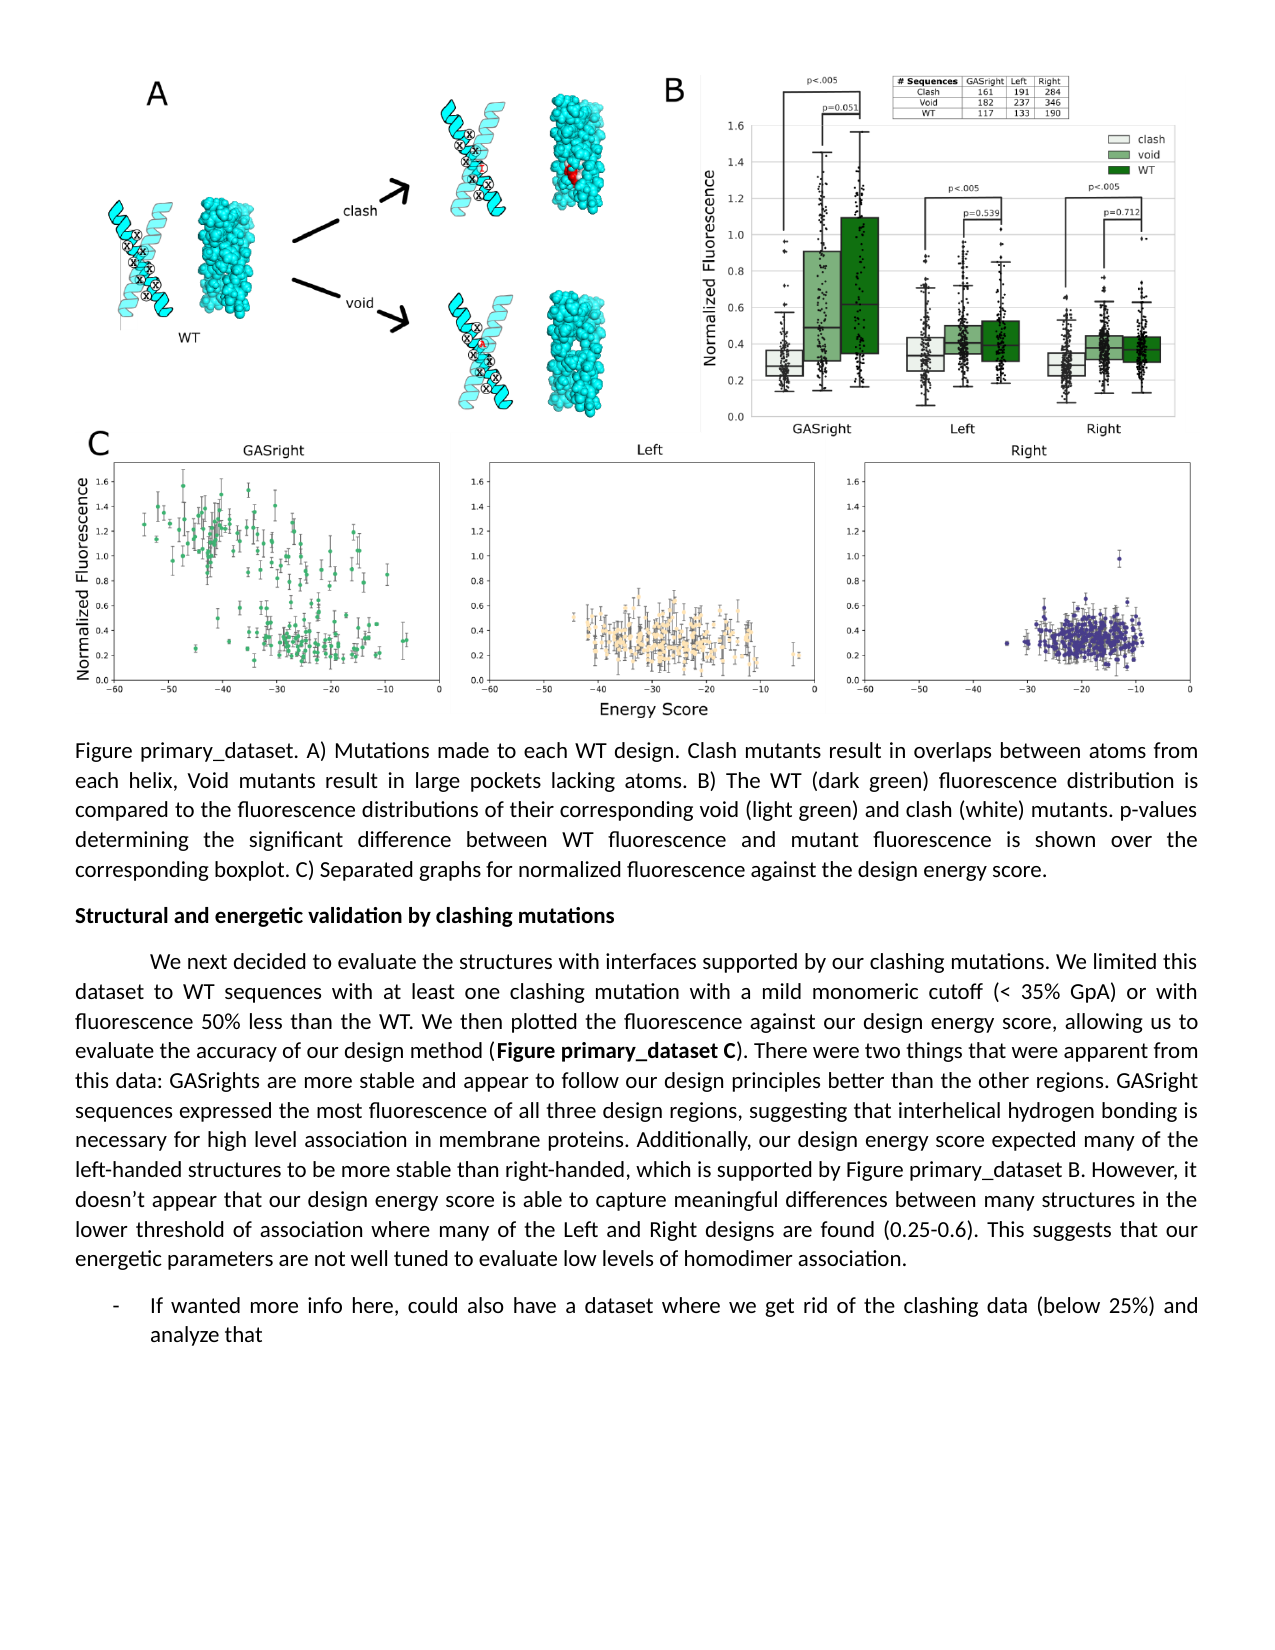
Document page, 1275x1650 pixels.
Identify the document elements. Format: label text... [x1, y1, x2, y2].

text We next decided to evaluate the structures with interfaces supported by our clashing mutations. We limited this dataset to WT sequences with at least one clashing mutation with a mild monomeric cutoff (< 35% GpA) or with fluorescence 50% less than the WT. We then plotted the fluorescence against our design energy score, allowing us to evaluate the accuracy of our design method (Figure primary_dataset C). There were two things that were apparent from this data: GASrights are more stable and appear to follow our design principles better than the other regions. GASright sequences expressed the most fluorescence of all three design regions, suggesting that interhelical hydrogen bonding is necessary for high level association in membrane proteins. Additionally, our design energy score expected many of the left-handed structures to be more stable than right-handed, which is supported by Figure primary_dataset B. However, it doesn’t appear that our design energy score is able to capture meaningful differences between many structures in the lower threshold of association where many of the Left and Right designs are found (0.25-0.6). This suggests that our energetic parameters are not well tuned to evaluate low levels of homodimer association. [75, 947, 1200, 1272]
text Figure primary_dataset. A) Mutations made to each WT design. Clash mutants result in overlaps between atoms from each helix, Void mutants result in large pockets lacking atoms. B) The WT (dark green) fluorescence distribution is compared to the fluorescence distributions of their corresponding void (light green) and clash (white) mutants. p-values determining the significant difference between WT fluorescence and mutant fluorescence is shown over the corresponding boxplot. C) Separated graphs for normalized fluorescence against the design energy score. [75, 736, 1200, 883]
list If wanted more info here, could also have a dataset where we get rid of the clashing data (below 25%) and analyze that [112, 1291, 1200, 1348]
text Structural and energetic validation by clashing mutations [75, 901, 1200, 929]
